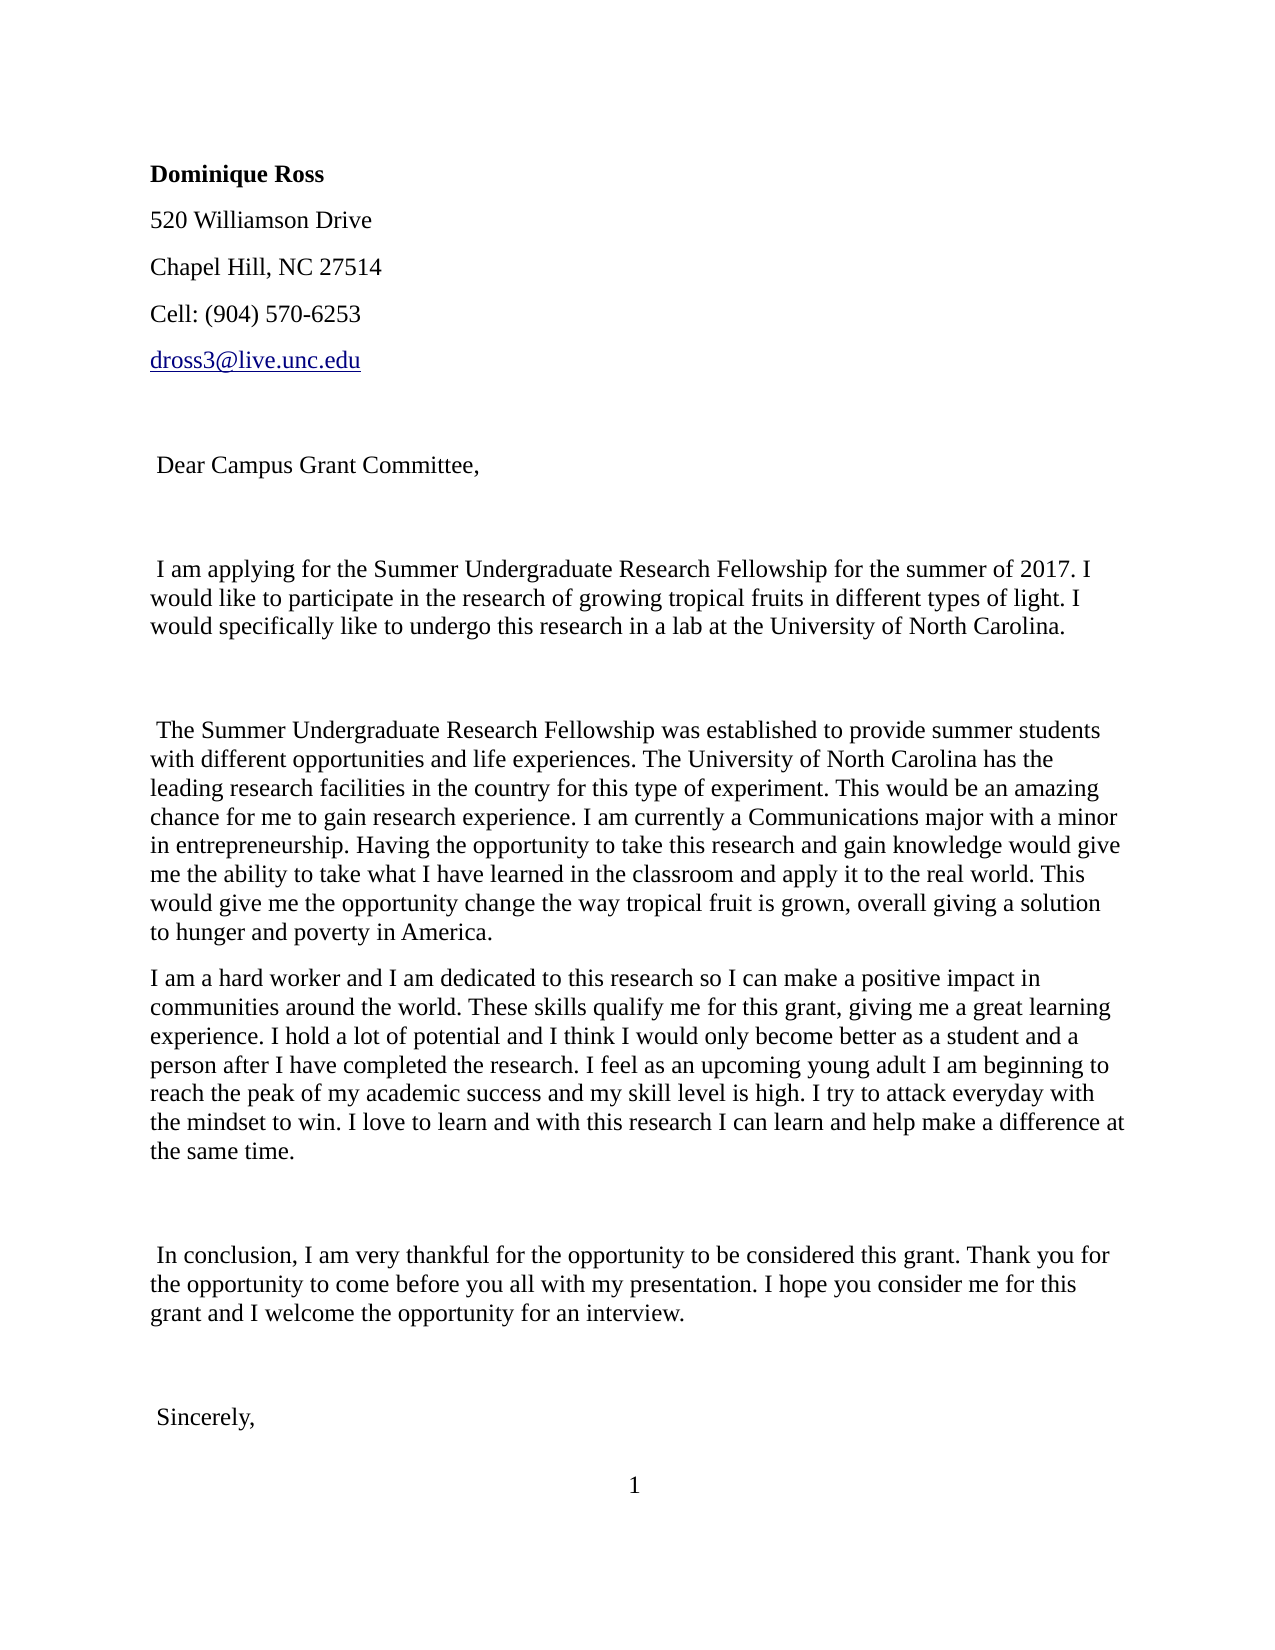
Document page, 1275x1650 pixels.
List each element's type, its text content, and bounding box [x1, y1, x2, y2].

text I am applying for the Summer Undergraduate Research Fellowship for the summer of 2017. I would like to participate in the research of growing tropical fruits in different types of light. I would specifically like to undergo this research in a lab at the University of North Carolina. [150, 496, 1125, 640]
text dross3@live.unc.edu [150, 346, 1125, 374]
text Chapel Hill, NC 27514 [150, 252, 1125, 281]
text Dominique Ross [150, 159, 1125, 188]
text Cell: (904) 570-6253 [150, 299, 1125, 328]
text 520 Williamson Drive [150, 206, 1125, 234]
text Sincerely, [150, 1344, 1125, 1431]
text The Summer Undergraduate Research Fellowship was established to provide summer students with different opportunities and life experiences. The University of North Carolina has the leading research facilities in the country for this type of experiment. This would be an amazing chance for me to gain research experience. I am currently a Communications major with a minor in entrepreneurship. Having the opportunity to take this research and gain knowledge would give me the ability to take what I have learned in the classroom and apply it to the real world. This would give me the opportunity change the way tropical fruit is grown, overall giving a solution to hunger and poverty in America. [150, 658, 1125, 946]
text In conclusion, I am very thankful for the opportunity to be considered this grant. Thank you for the opportunity to come before you all with my presentation. I hope you consider me for this grant and I welcome the opportunity for an interview. [150, 1183, 1125, 1326]
text I am a hard worker and I am dedicated to this research so I can make a positive impact in communities around the world. These skills qualify me for this grant, giving me a great learning experience. I hold a lot of potential and I think I would only become better as a student and a person after I have completed the research. I feel as an upcoming young adult I am beginning to reach the peak of my academic success and my skill level is high. I try to attack everyday with the mindset to win. I love to learn and with this research I can learn and help make a difference at the same time. [150, 963, 1125, 1165]
text Dear Campus Grant Committee, [150, 392, 1125, 478]
